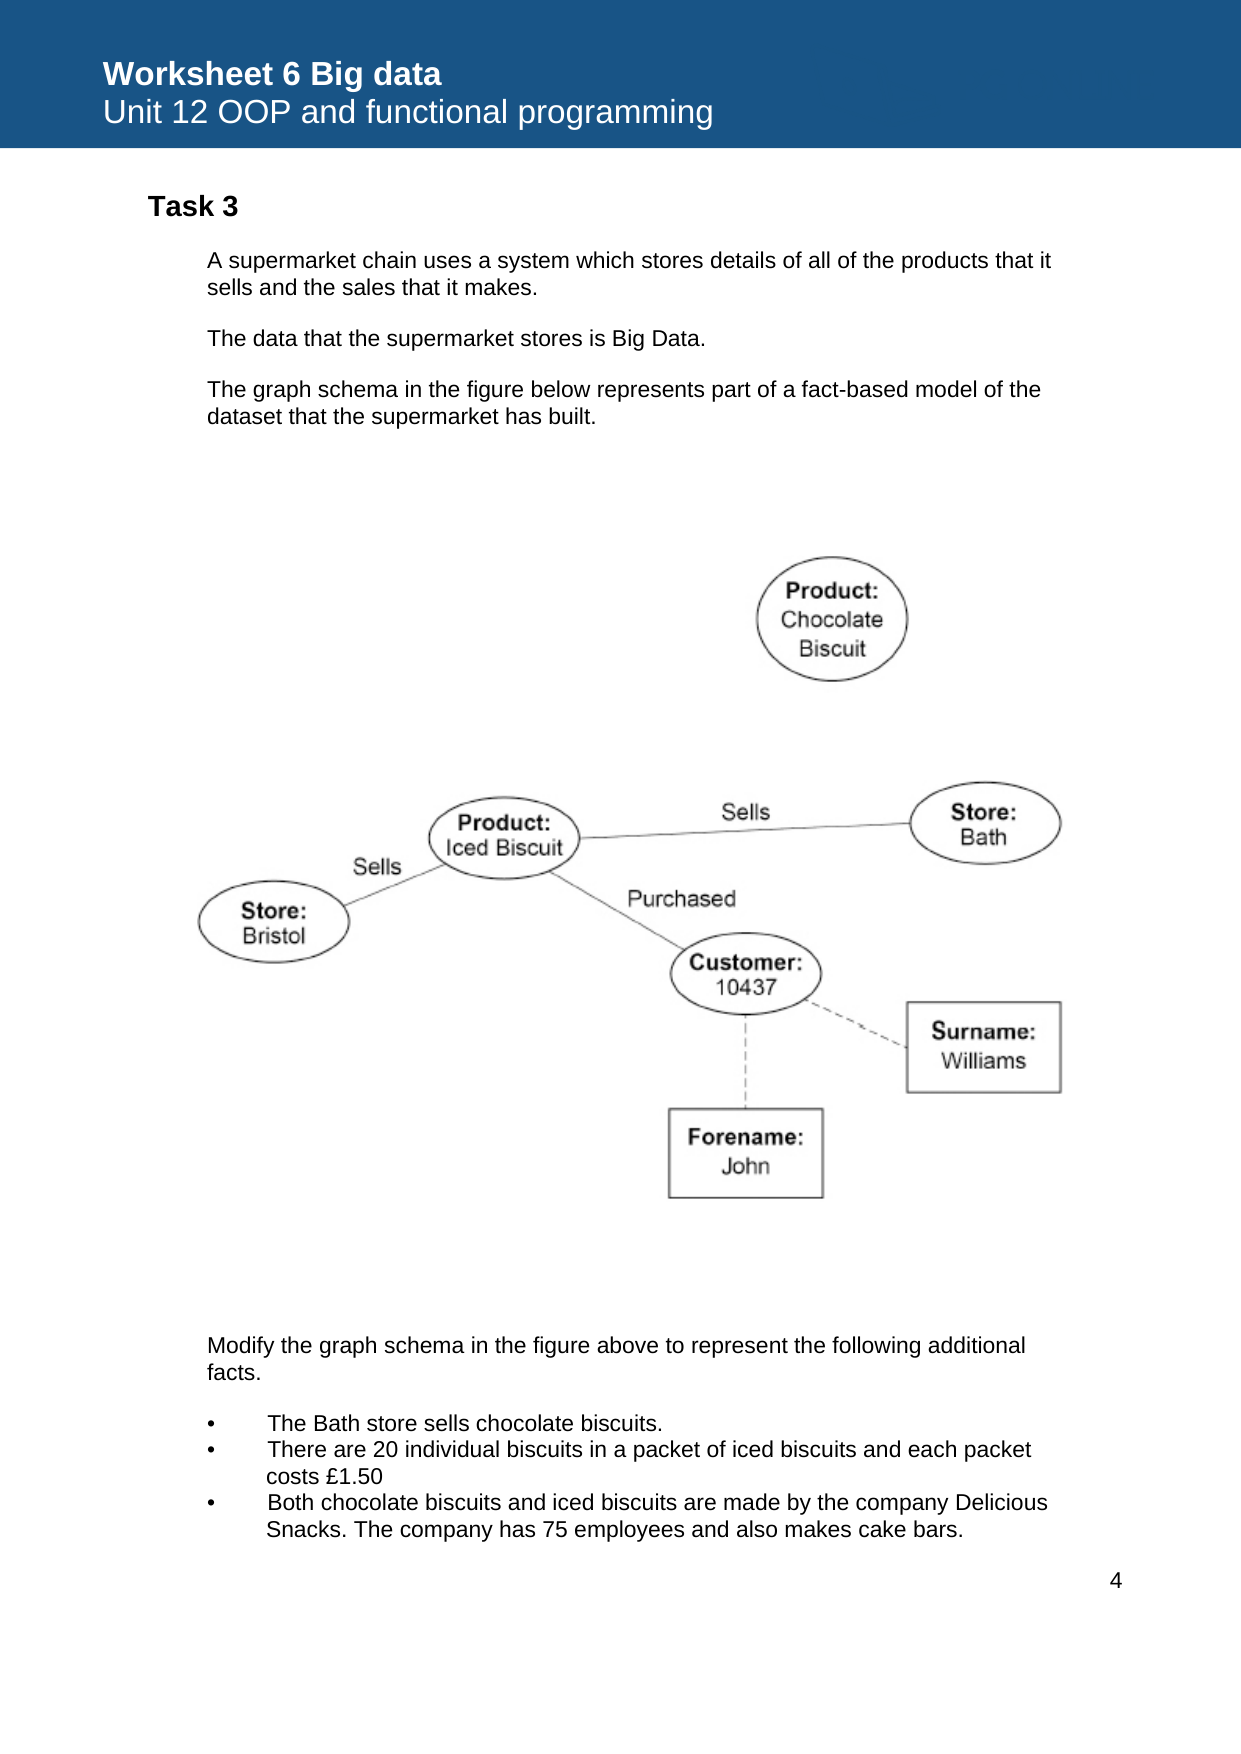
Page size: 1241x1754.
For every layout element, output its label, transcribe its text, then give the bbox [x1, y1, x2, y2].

picture [196, 555, 1067, 1202]
text • The Bath store sells chocolate biscuits. [207, 1410, 1063, 1436]
text The data that the supermarket stores is Big Data. [207, 325, 1063, 351]
text • Both chocolate biscuits and iced biscuits are made by the company Delicious Snacks. The company has 75 employees and also makes cake bars. [207, 1489, 1063, 1542]
text A supermarket chain uses a system which stores details of all of the products that it sells and the sales that it makes. [207, 247, 1063, 300]
text • There are 20 individual biscuits in a packet of iced biscuits and each packet costs £1.50 [207, 1436, 1063, 1489]
text Modify the graph schema in the figure above to represent the following additional facts. [207, 1332, 1063, 1385]
text The graph schema in the figure below represents part of a fact-based model of the dataset that the supermarket has built. [207, 376, 1063, 429]
text Task 3 [148, 189, 1122, 222]
